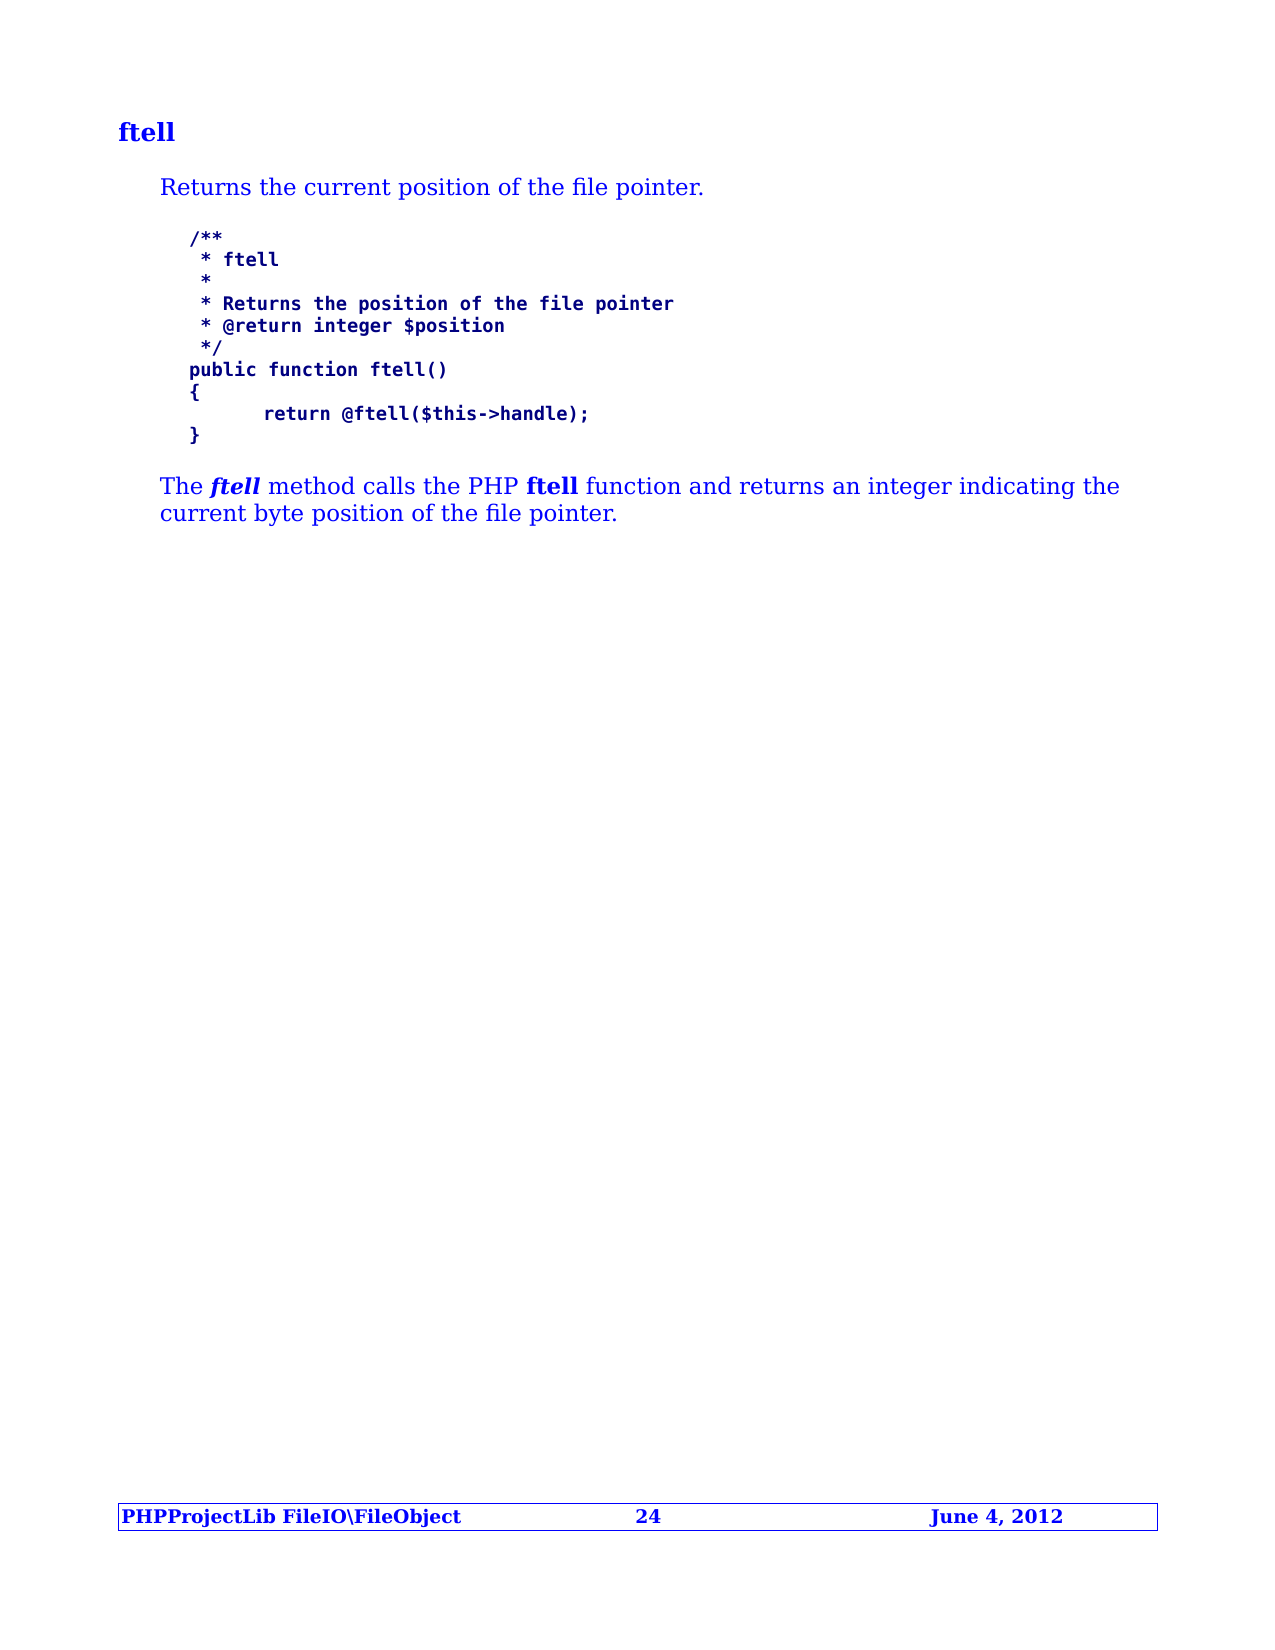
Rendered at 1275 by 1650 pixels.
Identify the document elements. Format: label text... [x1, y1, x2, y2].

list * [189, 271, 1157, 293]
text Returns the current position of the file pointer. [159, 174, 1157, 201]
list /** [189, 227, 1157, 249]
list } [189, 424, 1157, 446]
list * Returns the position of the file pointer [189, 293, 1157, 315]
list * @return integer $position [189, 315, 1157, 337]
text The ftell method calls the PHP ftell function and returns an integer indicating the current byte position of the file pointer. [159, 473, 1157, 527]
title ftell [118, 118, 1157, 147]
list */ [189, 337, 1157, 359]
list { [189, 381, 1157, 402]
list * ftell [189, 249, 1157, 271]
list return @ftell($this->handle); [189, 402, 1157, 424]
list public function ftell() [189, 359, 1157, 381]
